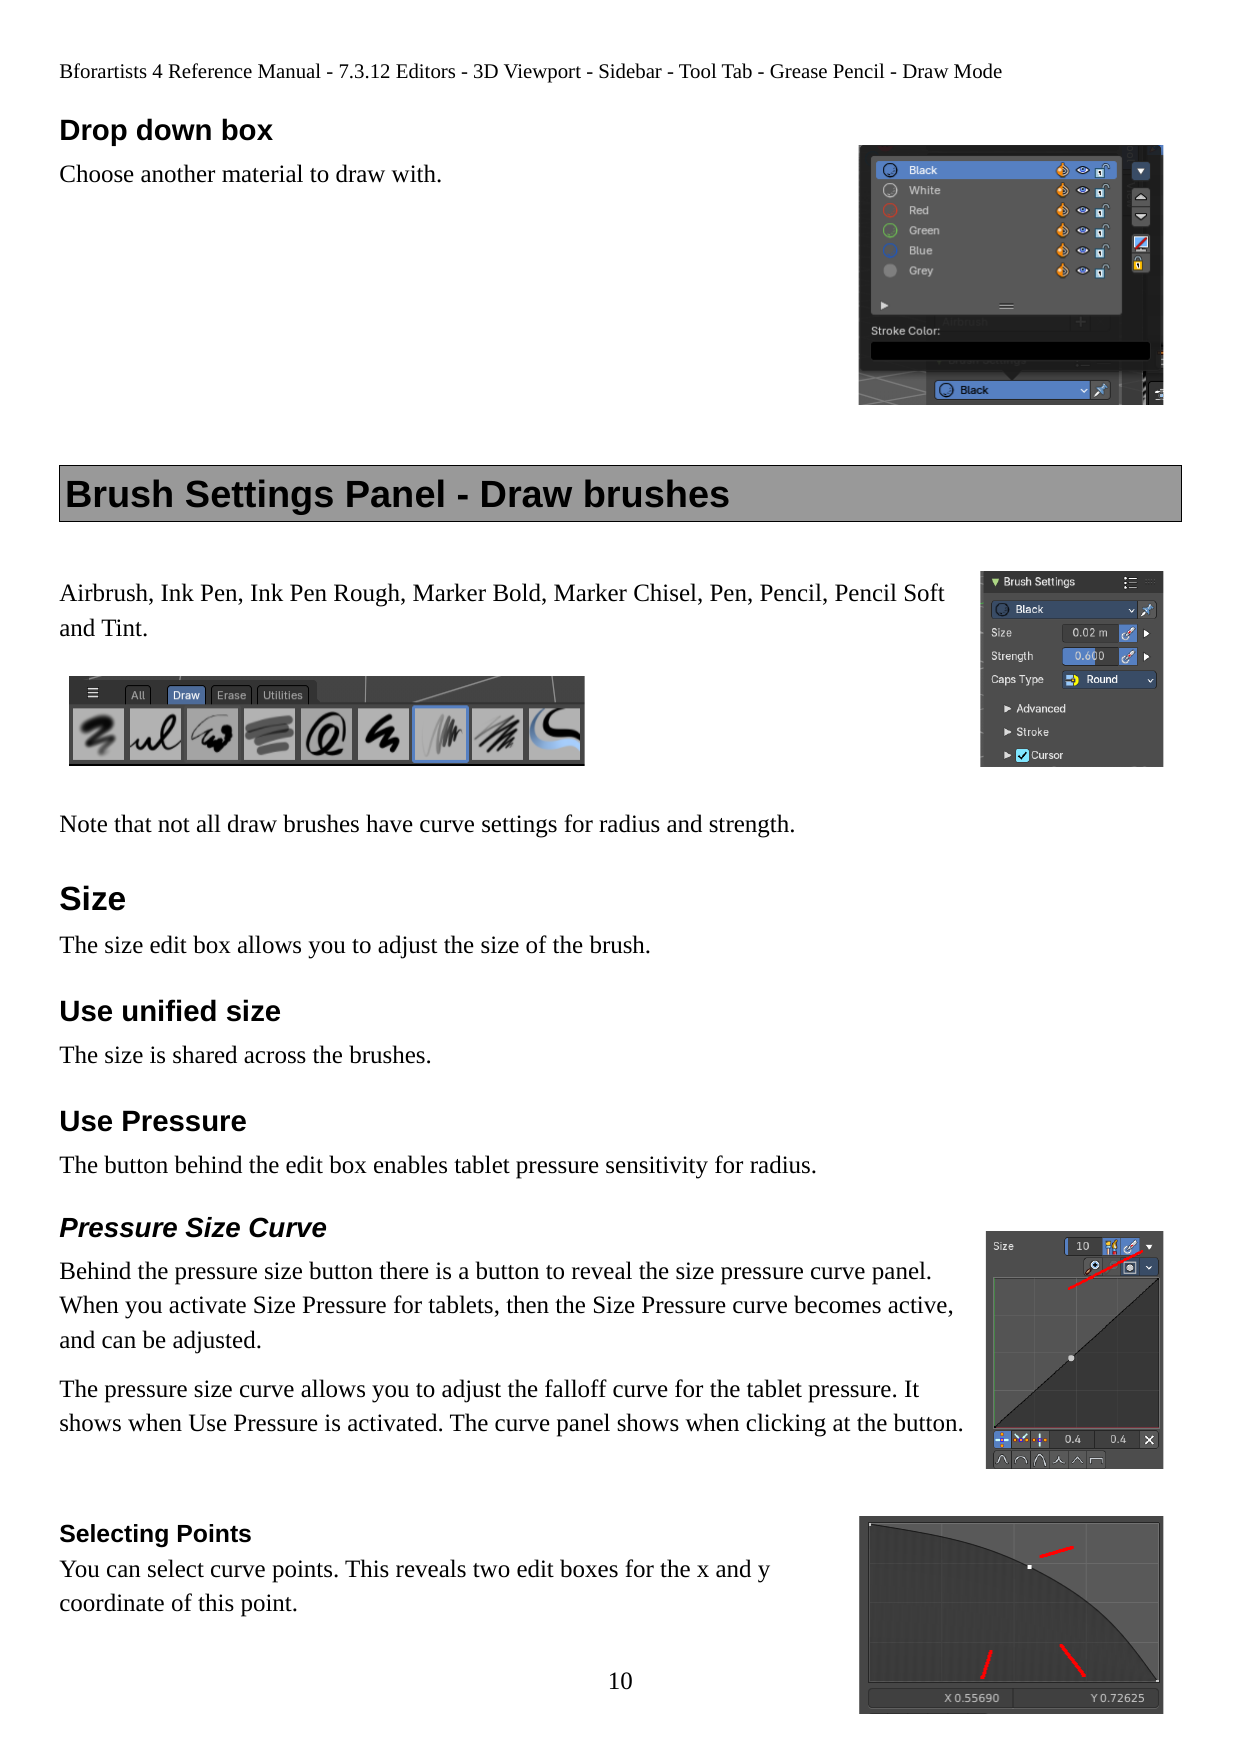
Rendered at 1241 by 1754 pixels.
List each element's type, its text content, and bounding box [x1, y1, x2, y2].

picture [69, 676, 585, 766]
subtitle Selecting Points [59, 1519, 859, 1548]
text The button behind the edit box enables tablet pressure sensitivity for radius. [59, 1150, 1181, 1179]
subtitle Drop down box [59, 113, 1181, 146]
text Behind the pressure size button there is a button to reveal the size pressure curve panel. When you activate Size Pressure for tablets, then the Size Pressure curve becomes active, and can be adjusted. [59, 1256, 985, 1354]
subtitle Use Pressure [59, 1104, 1181, 1137]
text Airbrush, Ink Pen, Ink Pen Rough, Marker Bold, Marker Chisel, Pen, Pencil, Pencil Soft and Tint. [59, 578, 980, 642]
subtitle Size [59, 879, 1181, 918]
picture [980, 571, 1164, 767]
text You can select curve points. This reveals two edit boxes for the x and y coordinate of this point. [59, 1554, 859, 1617]
picture [985, 1231, 1164, 1469]
text The size is shared across the brushes. [59, 1040, 1181, 1069]
subtitle Pressure Size Curve [59, 1212, 1181, 1243]
picture [858, 145, 1164, 405]
text Note that not all draw brushes have curve settings for radius and strength. [59, 809, 1181, 838]
text Choose another material to draw with. [59, 159, 858, 188]
table_header Brush Settings Panel - Draw brushes [60, 466, 1181, 521]
text The size edit box allows you to adjust the size of the brush. [59, 930, 1181, 959]
subtitle [1164, 1519, 1181, 1548]
subtitle Use unified size [59, 994, 1181, 1028]
picture [859, 1516, 1164, 1714]
text The pressure size curve allows you to adjust the falloff curve for the tablet pressure. It shows when Use Pressure is activated. The curve panel shows when clicking at the button. [59, 1374, 985, 1437]
